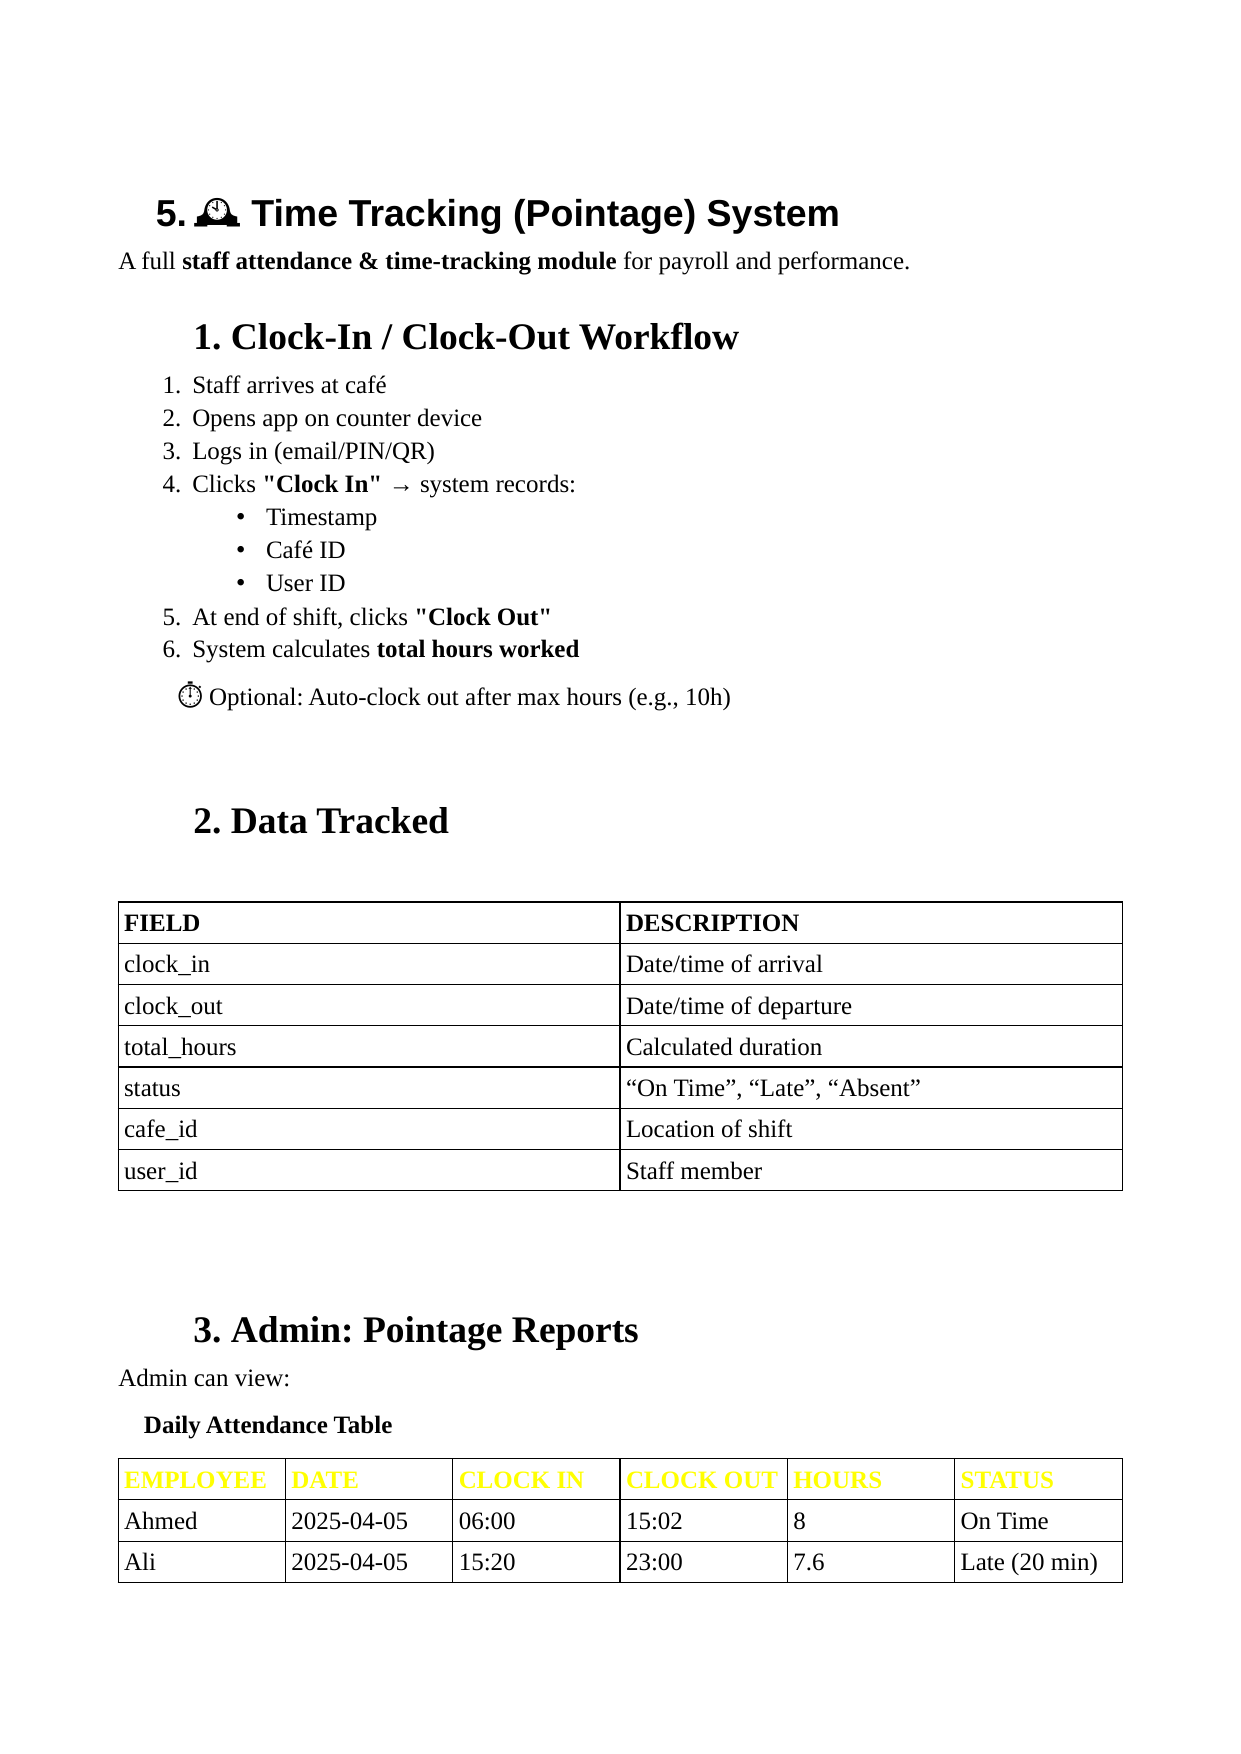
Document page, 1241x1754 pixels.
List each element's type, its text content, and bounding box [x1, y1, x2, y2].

table_cell Location of shift [621, 1109, 1122, 1149]
list User ID [236, 568, 1122, 597]
text A full staff attendance & time-tracking module for payroll and performance. [118, 246, 1122, 275]
list Opens app on counter device [162, 403, 1122, 432]
table_header FIELD [119, 903, 619, 943]
subtitle 📅 Daily Attendance Table [118, 1411, 1122, 1439]
table_cell user_id [119, 1150, 619, 1190]
table_cell status [119, 1068, 619, 1108]
table_cell total_hours [119, 1026, 619, 1066]
table_header CLOCK OUT [621, 1459, 787, 1499]
table_header CLOCK IN [453, 1459, 619, 1499]
table_cell 2025-04-05 [286, 1542, 452, 1582]
table_header EMPLOYEE [119, 1459, 285, 1499]
list Timestamp [236, 502, 1122, 531]
list Café ID [236, 536, 1122, 564]
list Staff arrives at café [162, 370, 1122, 399]
table_cell clock_out [119, 985, 619, 1025]
table_cell clock_in [119, 944, 619, 984]
table_header STATUS [955, 1459, 1122, 1499]
table_header DATE [286, 1459, 452, 1499]
table_cell 15:02 [621, 1500, 787, 1541]
table_cell Staff member [621, 1150, 1122, 1190]
list Clicks "Clock In" → system records: [162, 469, 1122, 498]
table_cell 2025-04-05 [286, 1500, 452, 1541]
subtitle Admin: Pointage Reports [193, 1307, 1122, 1350]
table_cell Ahmed [119, 1500, 285, 1541]
list Logs in (email/PIN/QR) [162, 436, 1122, 465]
table_cell 15:20 [453, 1542, 619, 1582]
table_cell 8 [788, 1500, 954, 1541]
table_cell 23:00 [621, 1542, 787, 1582]
table_cell cafe_id [119, 1109, 619, 1149]
table_cell Calculated duration [621, 1026, 1122, 1066]
list At end of shift, clicks "Clock Out" [162, 602, 1122, 630]
table_header HOURS [788, 1459, 954, 1499]
subtitle Data Tracked [193, 798, 1122, 841]
table_cell Date/time of arrival [621, 944, 1122, 984]
table_cell Late (20 min) [955, 1542, 1122, 1582]
table_cell On Time [955, 1500, 1122, 1541]
table_header DESCRIPTION [621, 903, 1122, 943]
subtitle 🕰️ Time Tracking (Pointage) System [156, 191, 1122, 234]
table_cell “On Time”, “Late”, “Absent” [621, 1068, 1122, 1108]
list System calculates total hours worked [162, 634, 1122, 663]
subtitle Clock-In / Clock-Out Workflow [193, 315, 1122, 358]
table_cell Ali [119, 1542, 285, 1582]
text Admin can view: [118, 1363, 1122, 1392]
text ⏱️ Optional: Auto-clock out after max hours (e.g., 10h) [177, 682, 1063, 711]
table_cell Date/time of departure [621, 985, 1122, 1025]
table_cell 7.6 [788, 1542, 954, 1582]
table_cell 06:00 [453, 1500, 619, 1541]
